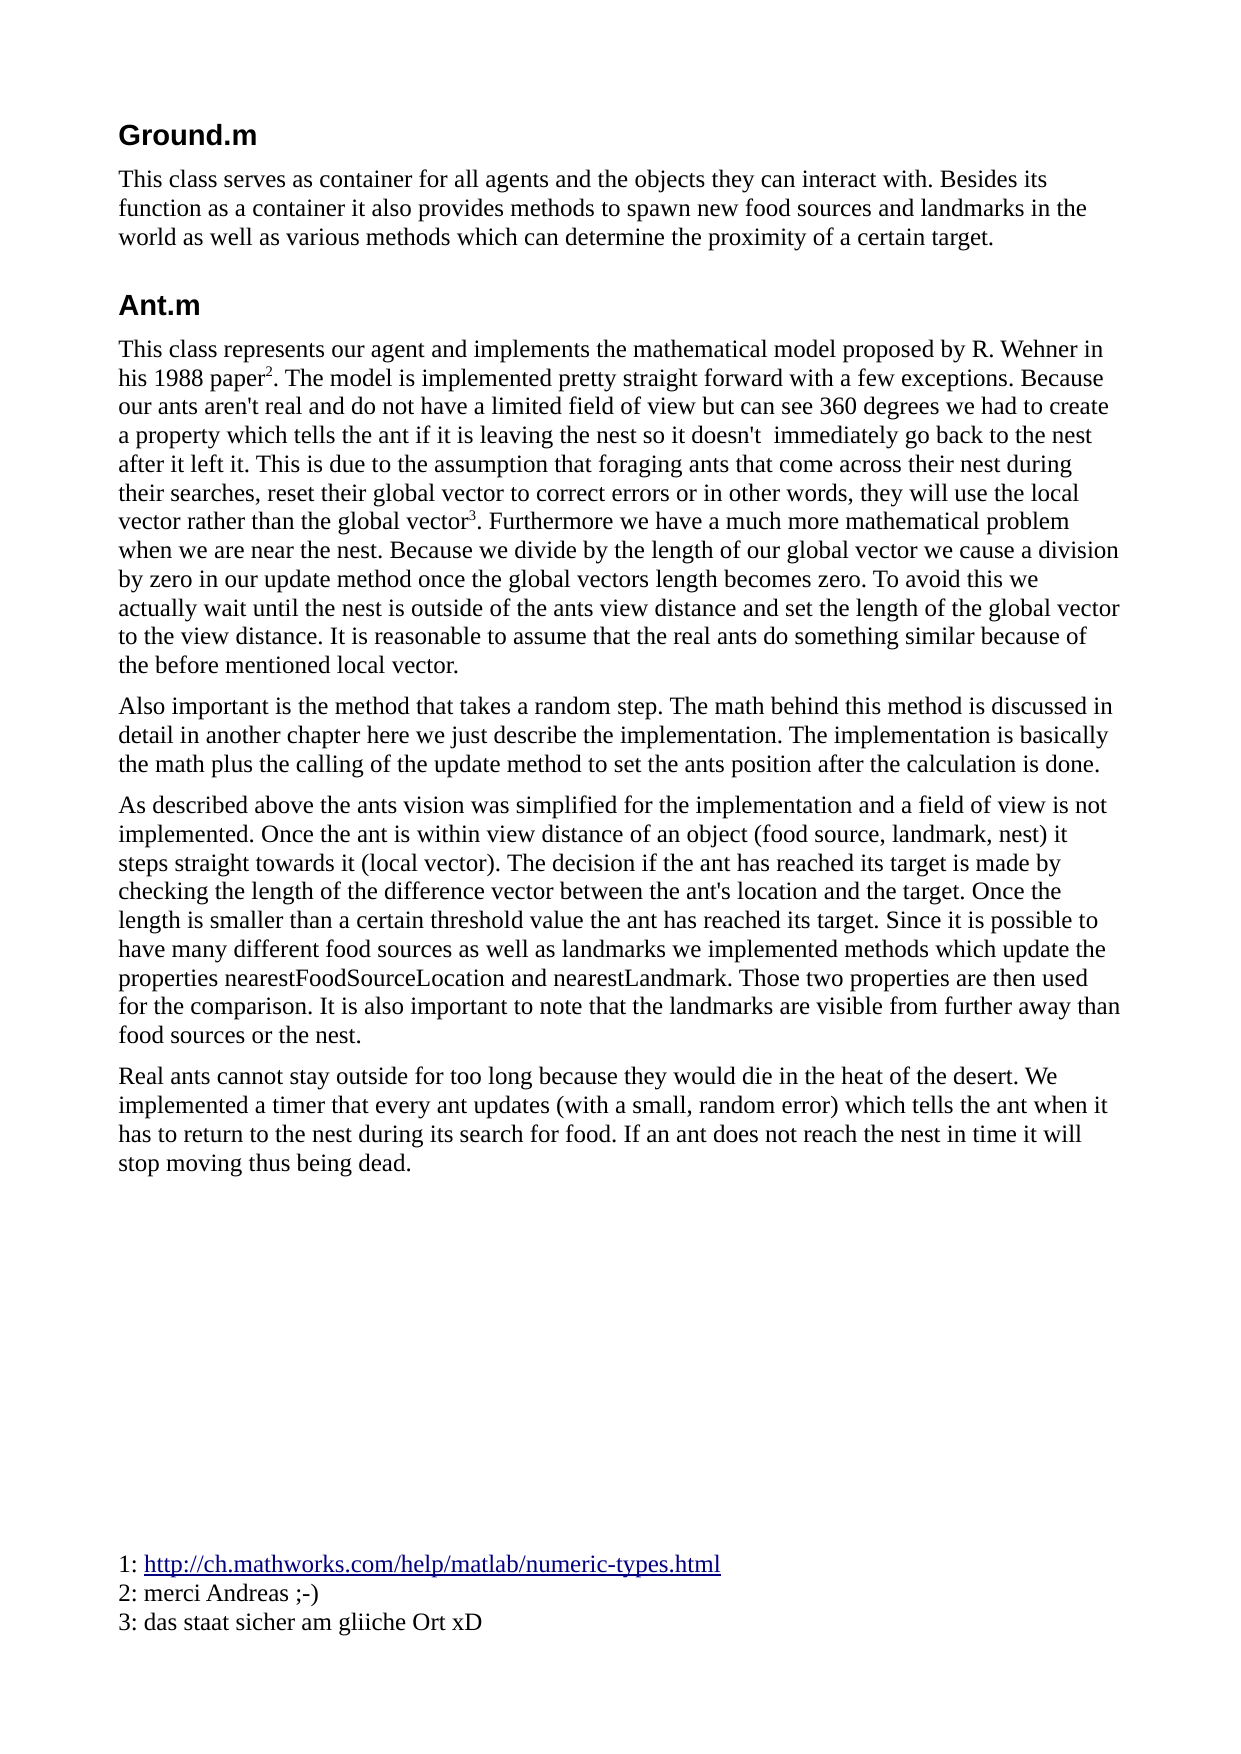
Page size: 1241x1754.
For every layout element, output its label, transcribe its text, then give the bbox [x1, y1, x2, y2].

text As described above the ants vision was simplified for the implementation and a field of view is not implemented. Once the ant is within view distance of an object (food source, landmark, nest) it steps straight towards it (local vector). The decision if the ant has reached its target is made by checking the length of the difference vector between the ant's location and the target. Once the length is smaller than a certain threshold value the ant has reached its target. Since it is possible to have many different food sources as well as landmarks we implemented methods which update the properties nearestFoodSourceLocation and nearestLandmark. Those two properties are then used for the comparison. It is also important to note that the landmarks are visible from further away than food sources or the nest. [118, 790, 1122, 1049]
text This class represents our agent and implements the mathematical model proposed by R. Wehner in his 1988 paper2. The model is implemented pretty straight forward with a few exceptions. Because our ants aren't real and do not have a limited field of view but can see 360 degrees we had to create a property which tells the ant if it is leaving the nest so it doesn't immediately go back to the nest after it left it. This is due to the assumption that foraging ants that come across their nest during their searches, reset their global vector to correct errors or in other words, they will use the local vector rather than the global vector3. Furthermore we have a much more mathematical problem when we are near the nest. Because we divide by the length of our global vector we cause a division by zero in our update method once the global vectors length becomes zero. To avoid this we actually wait until the nest is outside of the ants view distance and set the length of the global vector to the view distance. It is reasonable to assume that the real ants do something similar because of the before mentioned local vector. [118, 334, 1122, 679]
text This class serves as container for all agents and the objects they can interact with. Besides its function as a container it also provides methods to spawn new food sources and landmarks in the world as well as various methods which can determine the proximity of a certain target. [118, 164, 1122, 250]
text Also important is the method that takes a random step. The math behind this method is discussed in detail in another chapter here we just describe the implementation. The implementation is basically the math plus the calling of the update method to set the ants position after the calculation is done. [118, 691, 1122, 778]
subtitle Ground.m [118, 118, 1122, 152]
subtitle Ant.m [118, 288, 1122, 321]
text Real ants cannot stay outside for too long because they would die in the heat of the desert. We implemented a timer that every ant updates (with a small, random error) which tells the ant when it has to return to the nest during its search for food. If an ant does not reach the nest in time it will stop moving thus being dead. [118, 1061, 1122, 1176]
